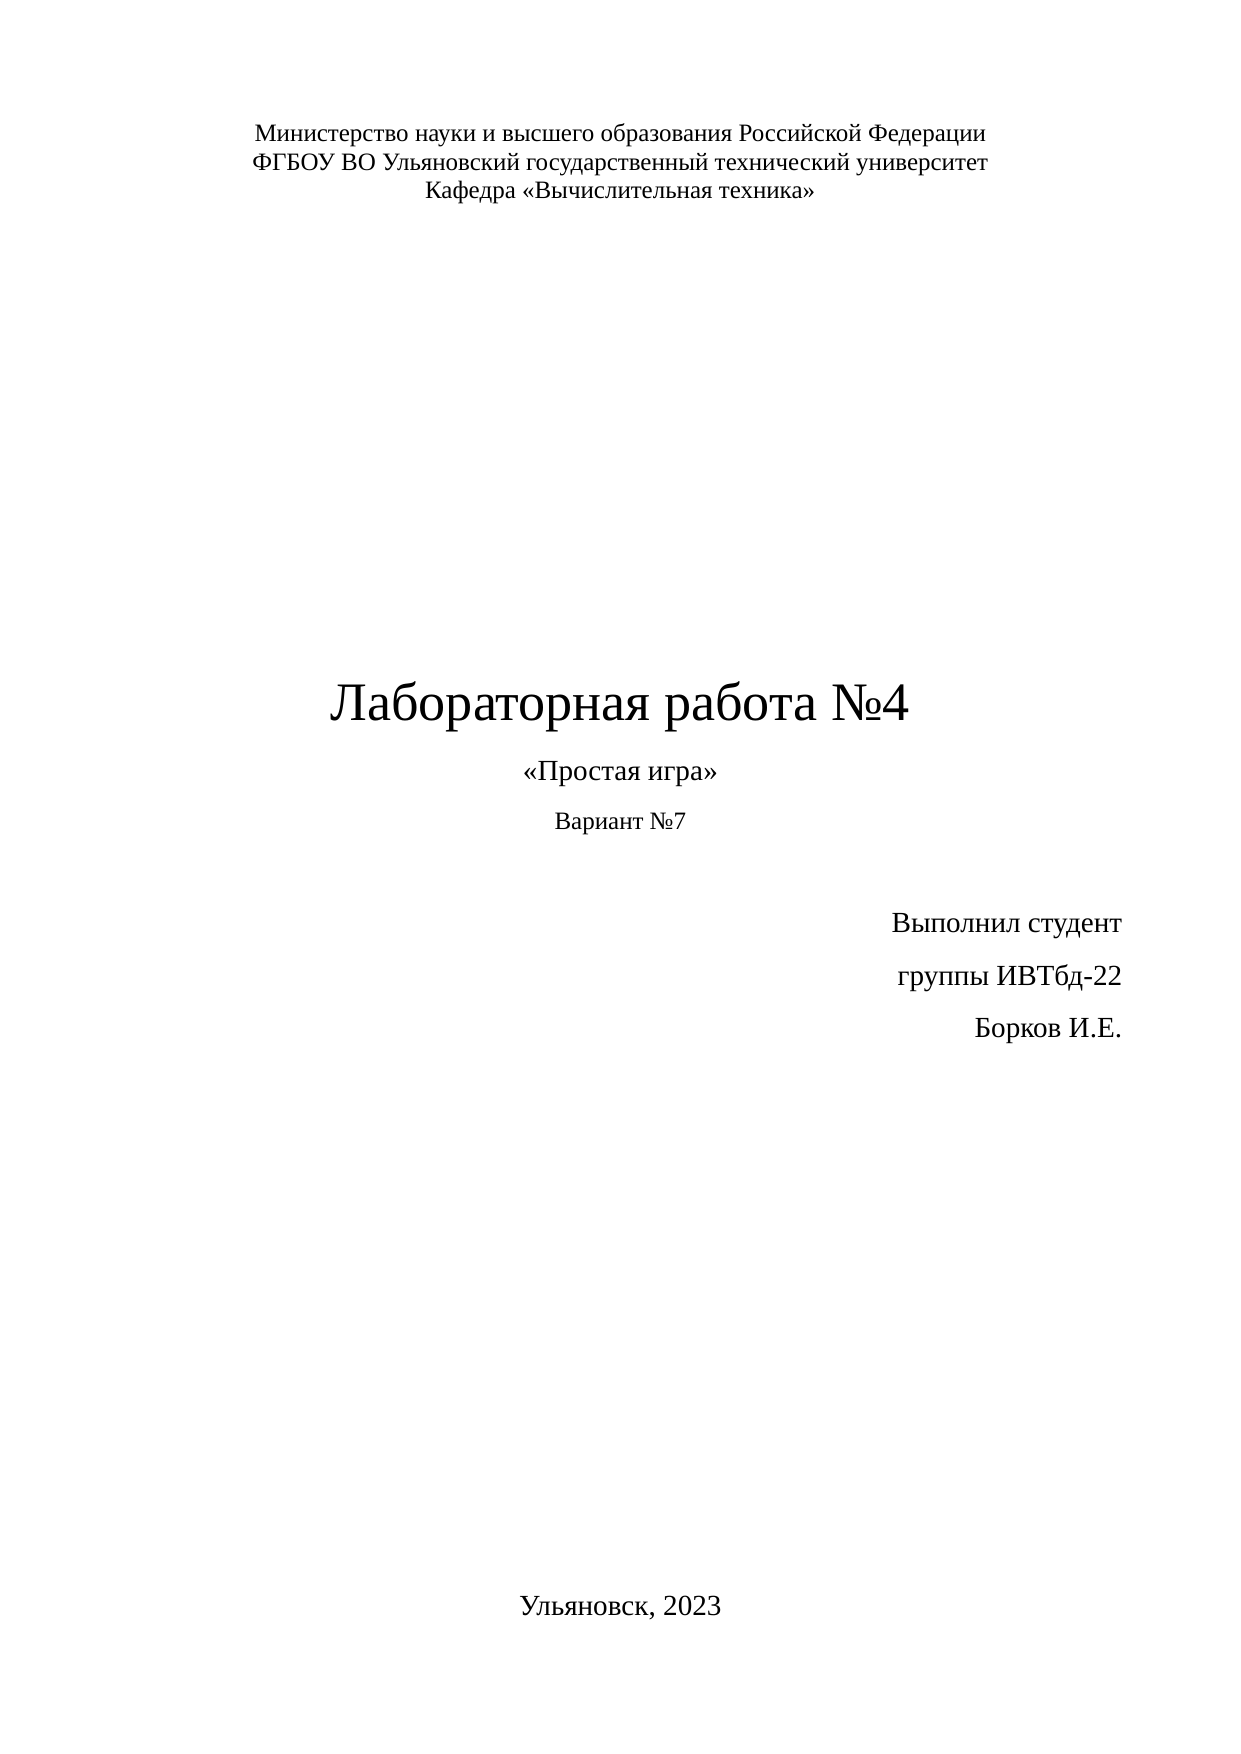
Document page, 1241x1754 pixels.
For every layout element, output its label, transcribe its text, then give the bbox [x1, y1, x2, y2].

text Вариант №7 [118, 806, 1122, 834]
text Кафедра «Вычислительная техника» [118, 176, 1122, 204]
text группы ИВТбд-22 [118, 958, 1122, 992]
text Выполнил студент [118, 906, 1122, 939]
text Борков И.Е. [118, 1011, 1122, 1044]
text Министерство науки и высшего образования Российской Федерации [118, 118, 1122, 147]
text Лабораторная работа №4 [118, 670, 1122, 732]
text ФГБОУ ВО Ульяновский государственный технический университет [118, 147, 1122, 176]
text Ульяновск, 2023 [118, 1588, 1122, 1622]
text «Простая игра» [118, 753, 1122, 787]
